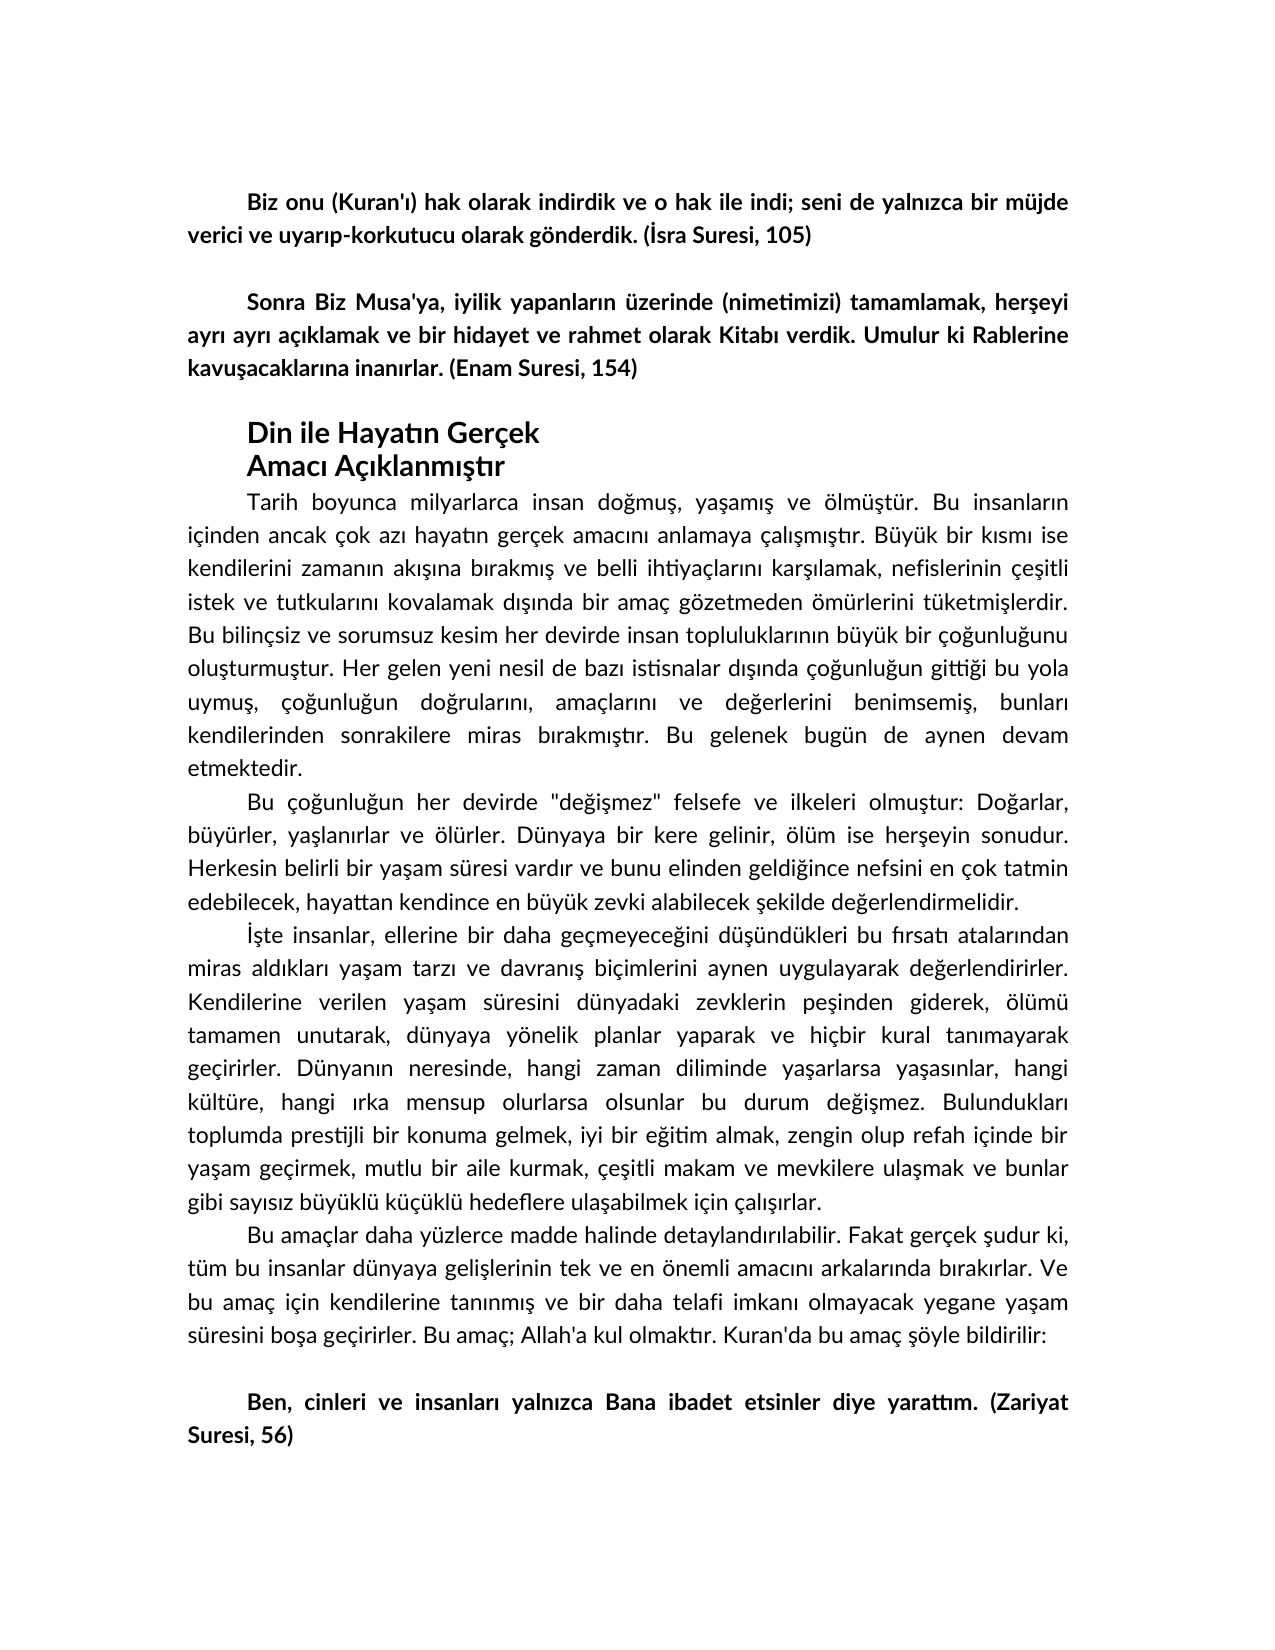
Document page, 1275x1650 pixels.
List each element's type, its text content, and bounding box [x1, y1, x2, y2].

text Biz onu (Kuran'ı) hak olarak indirdik ve o hak ile indi; seni de yalnızca bir müjde verici ve uyarıp-korkutucu olarak gönderdik. (İsra Suresi, 105) [187, 183, 1070, 250]
text Sonra Biz Musa'ya, iyilik yapanların üzerinde (nimetimizi) tamamlamak, herşeyi ayrı ayrı açıklamak ve bir hidayet ve rahmet olarak Kitabı verdik. Umulur ki Rablerine kavuşacaklarına inanırlar. (Enam Suresi, 154) [187, 283, 1070, 383]
text Bu çoğunluğun her devirde "değişmez" felsefe ve ilkeleri olmuştur: Doğarlar, büyürler, yaşlanırlar ve ölürler. Dünyaya bir kere gelinir, ölüm ise herşeyin sonudur. Herkesin belirli bir yaşam süresi vardır ve bunu elinden geldiğince nefsini en çok tatmin edebilecek, hayattan kendince en büyük zevki alabilecek şekilde değerlendirmelidir. [187, 783, 1070, 917]
text Amacı Açıklanmıştır [187, 450, 1070, 483]
text Din ile Hayatın Gerçek [187, 417, 1070, 450]
text İşte insanlar, ellerine bir daha geçmeyeceğini düşündükleri bu fırsatı atalarından miras aldıkları yaşam tarzı ve davranış biçimlerini aynen uygulayarak değerlendirirler. Kendilerine verilen yaşam süresini dünyadaki zevklerin peşinden giderek, ölümü tamamen unutarak, dünyaya yönelik planlar yaparak ve hiçbir kural tanımayarak geçirirler. Dünyanın neresinde, hangi zaman diliminde yaşarlarsa yaşasınlar, hangi kültüre, hangi ırka mensup olurlarsa olsunlar bu durum değişmez. Bulundukları toplumda prestijli bir konuma gelmek, iyi bir eğitim almak, zengin olup refah içinde bir yaşam geçirmek, mutlu bir aile kurmak, çeşitli makam ve mevkilere ulaşmak ve bunlar gibi sayısız büyüklü küçüklü hedeflere ulaşabilmek için çalışırlar. [187, 917, 1070, 1217]
text Ben, cinleri ve insanları yalnızca Bana ibadet etsinler diye yarattım. (Zariyat Suresi, 56) [187, 1383, 1070, 1450]
text Tarih boyunca milyarlarca insan doğmuş, yaşamış ve ölmüştür. Bu insanların içinden ancak çok azı hayatın gerçek amacını anlamaya çalışmıştır. Büyük bir kısmı ise kendilerini zamanın akışına bırakmış ve belli ihtiyaçlarını karşılamak, nefislerinin çeşitli istek ve tutkularını kovalamak dışında bir amaç gözetmeden ömürlerini tüketmişlerdir. Bu bilinçsiz ve sorumsuz kesim her devirde insan topluluklarının büyük bir çoğunluğunu oluşturmuştur. Her gelen yeni nesil de bazı istisnalar dışında çoğunluğun gittiği bu yola uymuş, çoğunluğun doğrularını, amaçlarını ve değerlerini benimsemiş, bunları kendilerinden sonrakilere miras bırakmıştır. Bu gelenek bugün de aynen devam etmektedir. [187, 483, 1070, 783]
text Bu amaçlar daha yüzlerce madde halinde detaylandırılabilir. Fakat gerçek şudur ki, tüm bu insanlar dünyaya gelişlerinin tek ve en önemli amacını arkalarında bırakırlar. Ve bu amaç için kendilerine tanınmış ve bir daha telafi imkanı olmayacak yegane yaşam süresini boşa geçirirler. Bu amaç; Allah'a kul olmaktır. Kuran'da bu amaç şöyle bildirilir: [187, 1217, 1070, 1350]
